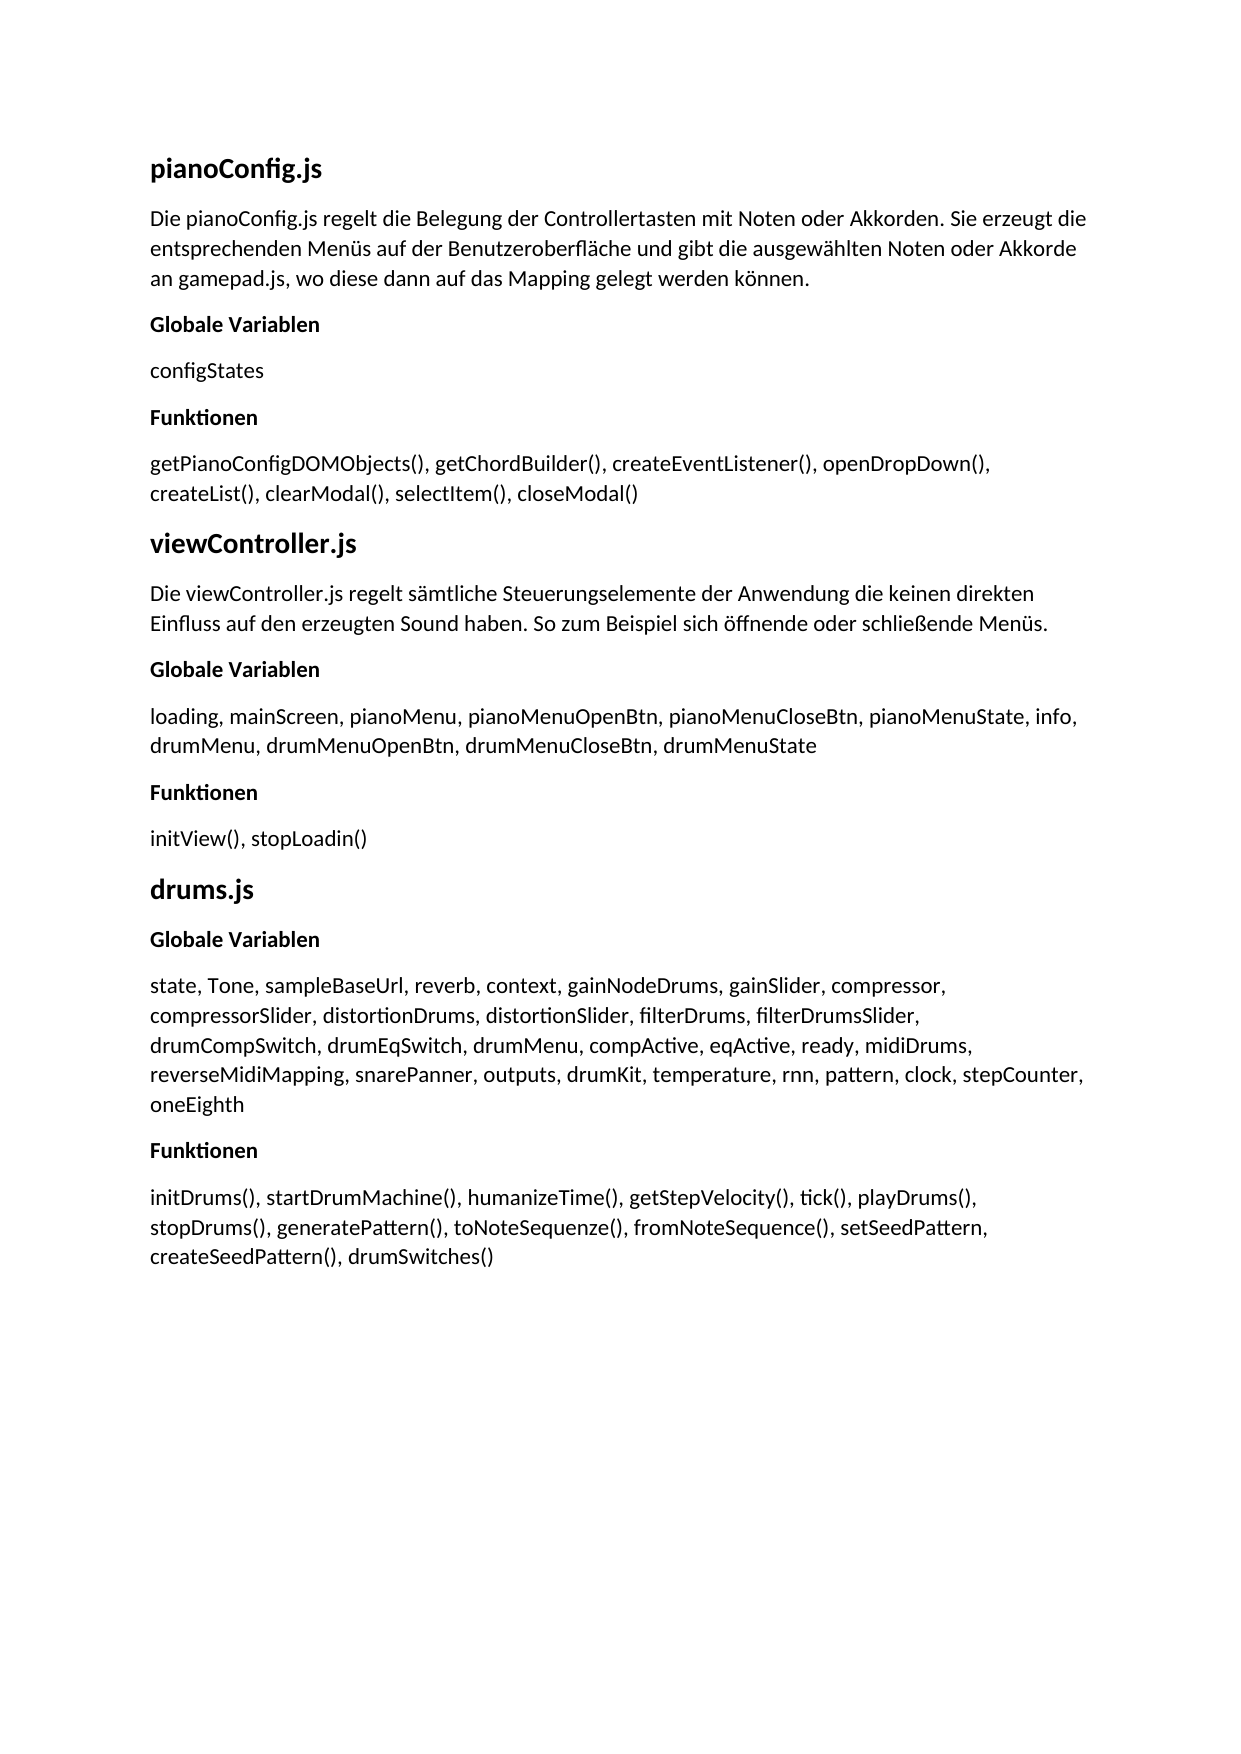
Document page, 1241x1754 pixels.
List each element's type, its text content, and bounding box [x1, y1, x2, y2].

text Funktionen [150, 403, 1090, 431]
text loading, mainScreen, pianoMenu, pianoMenuOpenBtn, pianoMenuCloseBtn, pianoMenuState, info, drumMenu, drumMenuOpenBtn, drumMenuCloseBtn, drumMenuState [150, 702, 1090, 760]
text viewController.js [150, 525, 1090, 561]
text Globale Variablen [150, 310, 1090, 338]
text configStates [150, 356, 1090, 384]
text Die pianoConfig.js regelt die Belegung der Controllertasten mit Noten oder Akkorden. Sie erzeugt die entsprechenden Menüs auf der Benutzeroberfläche und gibt die ausgewählten Noten oder Akkorde an gamepad.js, wo diese dann auf das Mapping gelegt werden können. [150, 204, 1090, 292]
text Globale Variablen [150, 656, 1090, 684]
text state, Tone, sampleBaseUrl, reverb, context, gainNodeDrums, gainSlider, compressor, compressorSlider, distortionDrums, distortionSlider, filterDrums, filterDrumsSlider, drumCompSwitch, drumEqSwitch, drumMenu, compActive, eqActive, ready, midiDrums, reverseMidiMapping, snarePanner, outputs, drumKit, temperature, rnn, pattern, clock, stepCounter, oneEighth [150, 971, 1090, 1118]
text getPianoConfigDOMObjects(), getChordBuilder(), createEventListener(), openDropDown(), createList(), clearModal(), selectItem(), closeModal() [150, 449, 1090, 507]
text Funktionen [150, 778, 1090, 806]
text initDrums(), startDrumMachine(), humanizeTime(), getStepVelocity(), tick(), playDrums(), stopDrums(), generatePattern(), toNoteSequenze(), fromNoteSequence(), setSeedPattern, createSeedPattern(), drumSwitches() [150, 1183, 1090, 1270]
text Die viewController.js regelt sämtliche Steuerungselemente der Anwendung die keinen direkten Einfluss auf den erzeugten Sound haben. So zum Beispiel sich öffnende oder schließende Menüs. [150, 579, 1090, 637]
text pianoConfig.js [150, 150, 1090, 186]
text drums.js [150, 871, 1090, 906]
text initView(), stopLoadin() [150, 824, 1090, 852]
text Globale Variablen [150, 925, 1090, 953]
text Funktionen [150, 1137, 1090, 1164]
